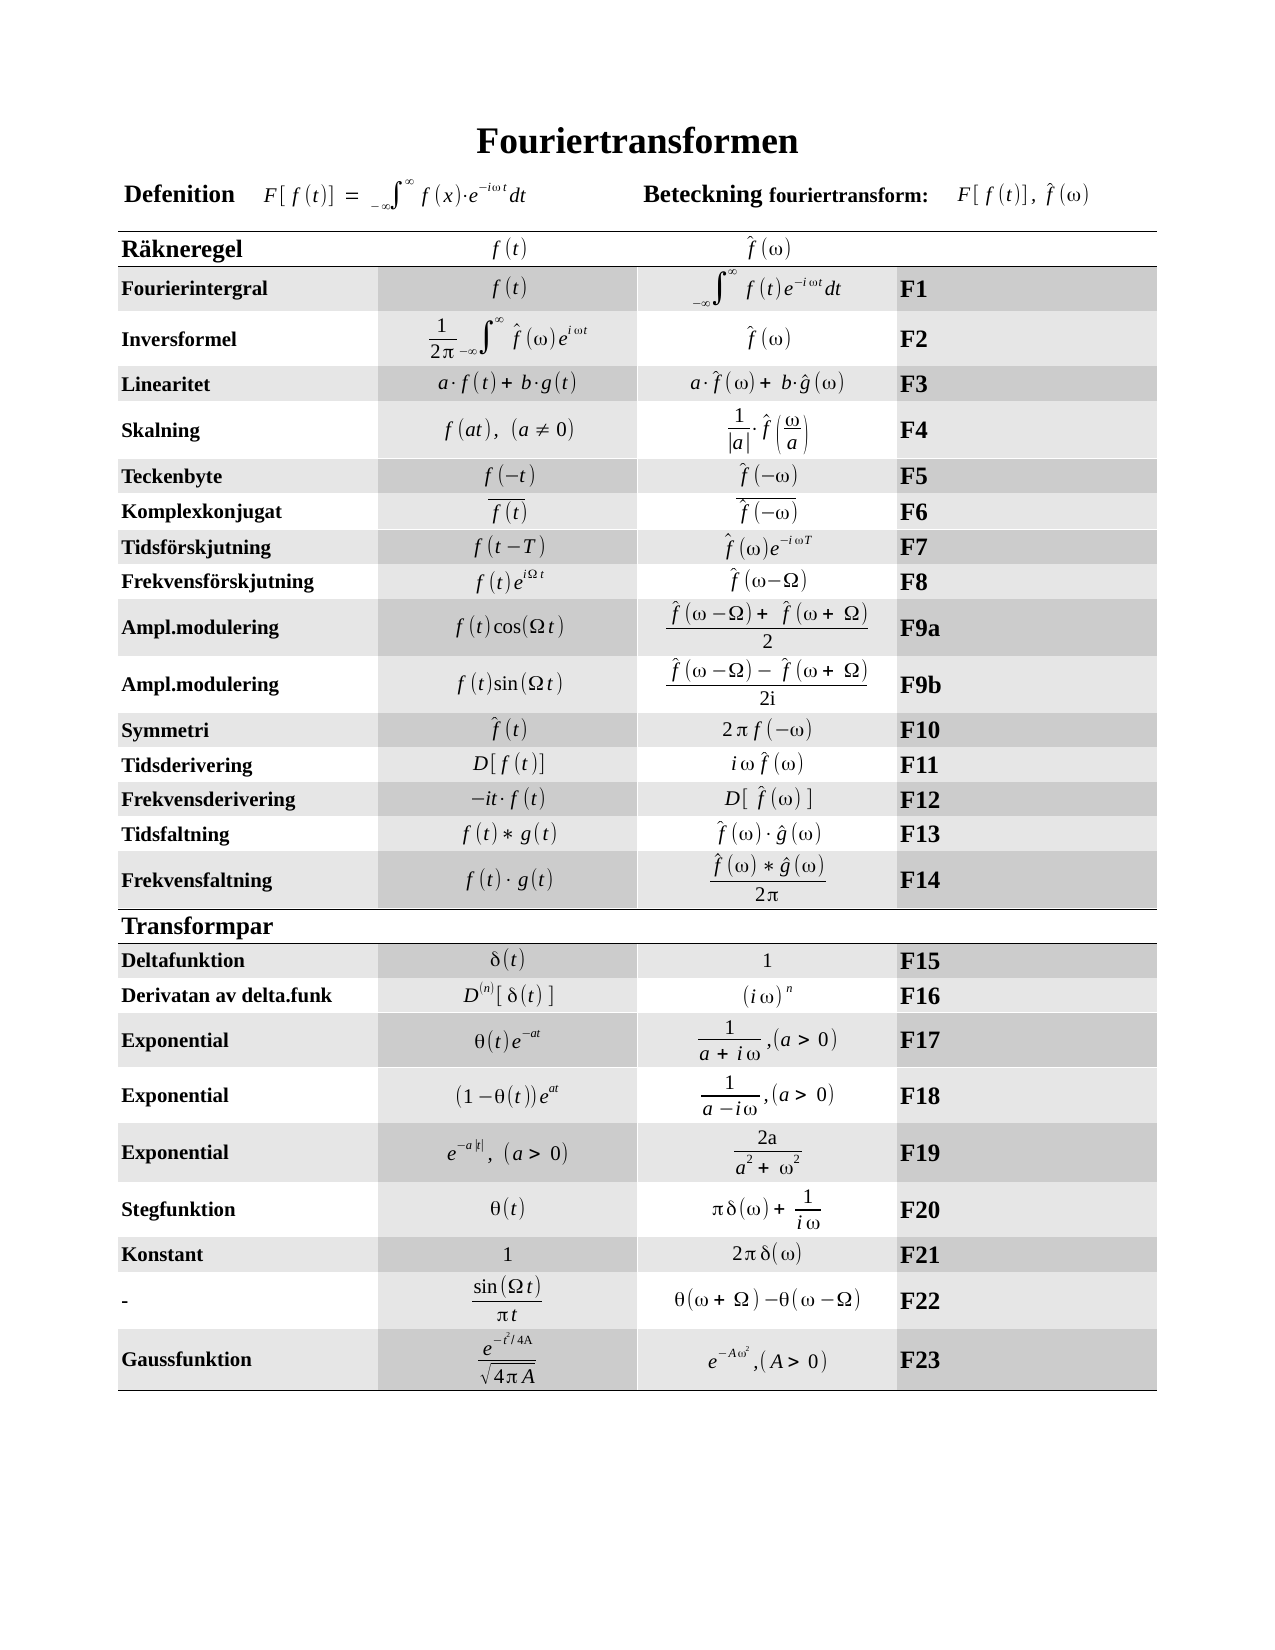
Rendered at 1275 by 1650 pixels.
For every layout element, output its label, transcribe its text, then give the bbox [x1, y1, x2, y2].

table_cell Linearitet [118, 366, 378, 401]
table_cell Tidsderivering [118, 747, 378, 782]
table_cell F9b [897, 656, 1157, 713]
table_header Beteckning fouriertransform: [638, 161, 1157, 216]
table_cell F17 [897, 1013, 1157, 1067]
table_cell [378, 564, 637, 599]
table_cell [378, 782, 637, 816]
table_cell [378, 1068, 637, 1123]
table_cell [638, 459, 897, 493]
table_header Defenition [118, 161, 637, 216]
table_cell [378, 401, 637, 458]
table_header [638, 232, 897, 266]
table_cell [638, 1123, 897, 1182]
table_header [378, 232, 637, 266]
table_cell Stegfunktion [118, 1182, 378, 1237]
table_cell [638, 599, 897, 656]
table_cell Transformpar [118, 910, 378, 943]
table_cell [638, 1013, 897, 1067]
table_cell Inversformel [118, 311, 378, 366]
table_cell [638, 1272, 897, 1329]
table_cell F12 [897, 782, 1157, 816]
table_cell [638, 530, 897, 564]
table_cell [378, 1272, 637, 1329]
table_cell [638, 713, 897, 747]
table_cell F18 [897, 1068, 1157, 1123]
table_cell F21 [897, 1237, 1157, 1272]
table_cell Konstant [118, 1237, 378, 1272]
table_cell [638, 267, 897, 311]
table_cell [638, 1237, 897, 1272]
table_cell F16 [897, 978, 1157, 1012]
text Fouriertransformen [118, 118, 1157, 161]
table_cell [638, 564, 897, 599]
table_cell [378, 816, 637, 851]
table_cell [378, 656, 637, 713]
table_cell F5 [897, 459, 1157, 493]
table_cell Symmetri [118, 713, 378, 747]
table_cell F1 [897, 267, 1157, 311]
table_cell [897, 910, 1157, 943]
table_header Räkneregel [118, 232, 378, 266]
table_cell F4 [897, 401, 1157, 458]
table_cell Ampl.modulering [118, 599, 378, 656]
table_cell F3 [897, 366, 1157, 401]
table_cell [638, 851, 897, 908]
table_cell [378, 978, 637, 1012]
table_cell [378, 366, 637, 401]
table_cell [638, 656, 897, 713]
table_header [897, 232, 1157, 266]
table_cell Teckenbyte [118, 459, 378, 493]
table_cell [378, 1329, 637, 1390]
table_cell F14 [897, 851, 1157, 908]
table_cell F13 [897, 816, 1157, 851]
table_cell Ampl.modulering [118, 656, 378, 713]
table_cell Derivatan av delta.funk [118, 978, 378, 1012]
table_cell [638, 401, 897, 458]
table_cell [638, 1329, 897, 1390]
table_cell [378, 530, 637, 564]
table_cell [378, 267, 637, 311]
table_cell [638, 816, 897, 851]
table_cell [378, 459, 637, 493]
table_cell Deltafunktion [118, 944, 378, 978]
table_cell Skalning [118, 401, 378, 458]
table_cell [378, 1123, 637, 1182]
table_cell F22 [897, 1272, 1157, 1329]
table_cell [378, 599, 637, 656]
table_cell [638, 782, 897, 816]
table_cell Tidsfaltning [118, 816, 378, 851]
table_cell [638, 311, 897, 366]
table_cell [378, 910, 637, 943]
table_cell [638, 1182, 897, 1237]
table_cell [378, 1237, 637, 1272]
table_cell Frekvensförskjutning [118, 564, 378, 599]
table_cell [638, 1068, 897, 1123]
table_cell F23 [897, 1329, 1157, 1390]
table_cell [638, 910, 897, 943]
table_cell [378, 851, 637, 908]
table_cell F20 [897, 1182, 1157, 1237]
table_cell F8 [897, 564, 1157, 599]
table_cell Komplexkonjugat [118, 493, 378, 529]
table_cell F2 [897, 311, 1157, 366]
table_cell F10 [897, 713, 1157, 747]
table_cell F11 [897, 747, 1157, 782]
table_cell F9a [897, 599, 1157, 656]
table_cell Exponential [118, 1068, 378, 1123]
table_cell [638, 366, 897, 401]
table_cell [638, 493, 897, 529]
table_cell [378, 747, 637, 782]
table_cell [378, 1182, 637, 1237]
table_cell F15 [897, 944, 1157, 978]
table_cell Fourierintergral [118, 267, 378, 311]
table_cell Tidsförskjutning [118, 530, 378, 564]
table_cell Exponential [118, 1123, 378, 1182]
table_cell F19 [897, 1123, 1157, 1182]
table_cell [378, 493, 637, 529]
table_cell - [118, 1272, 378, 1329]
table_cell [638, 978, 897, 1012]
table_cell F6 [897, 493, 1157, 529]
table_cell [378, 1013, 637, 1067]
table_cell Frekvensderivering [118, 782, 378, 816]
table_cell [378, 944, 637, 978]
table_cell [378, 713, 637, 747]
table_cell Frekvensfaltning [118, 851, 378, 908]
table_cell [638, 747, 897, 782]
table_cell [638, 944, 897, 978]
table_cell [378, 311, 637, 366]
table_cell Exponential [118, 1013, 378, 1067]
table_cell Gaussfunktion [118, 1329, 378, 1390]
table_cell F7 [897, 530, 1157, 564]
